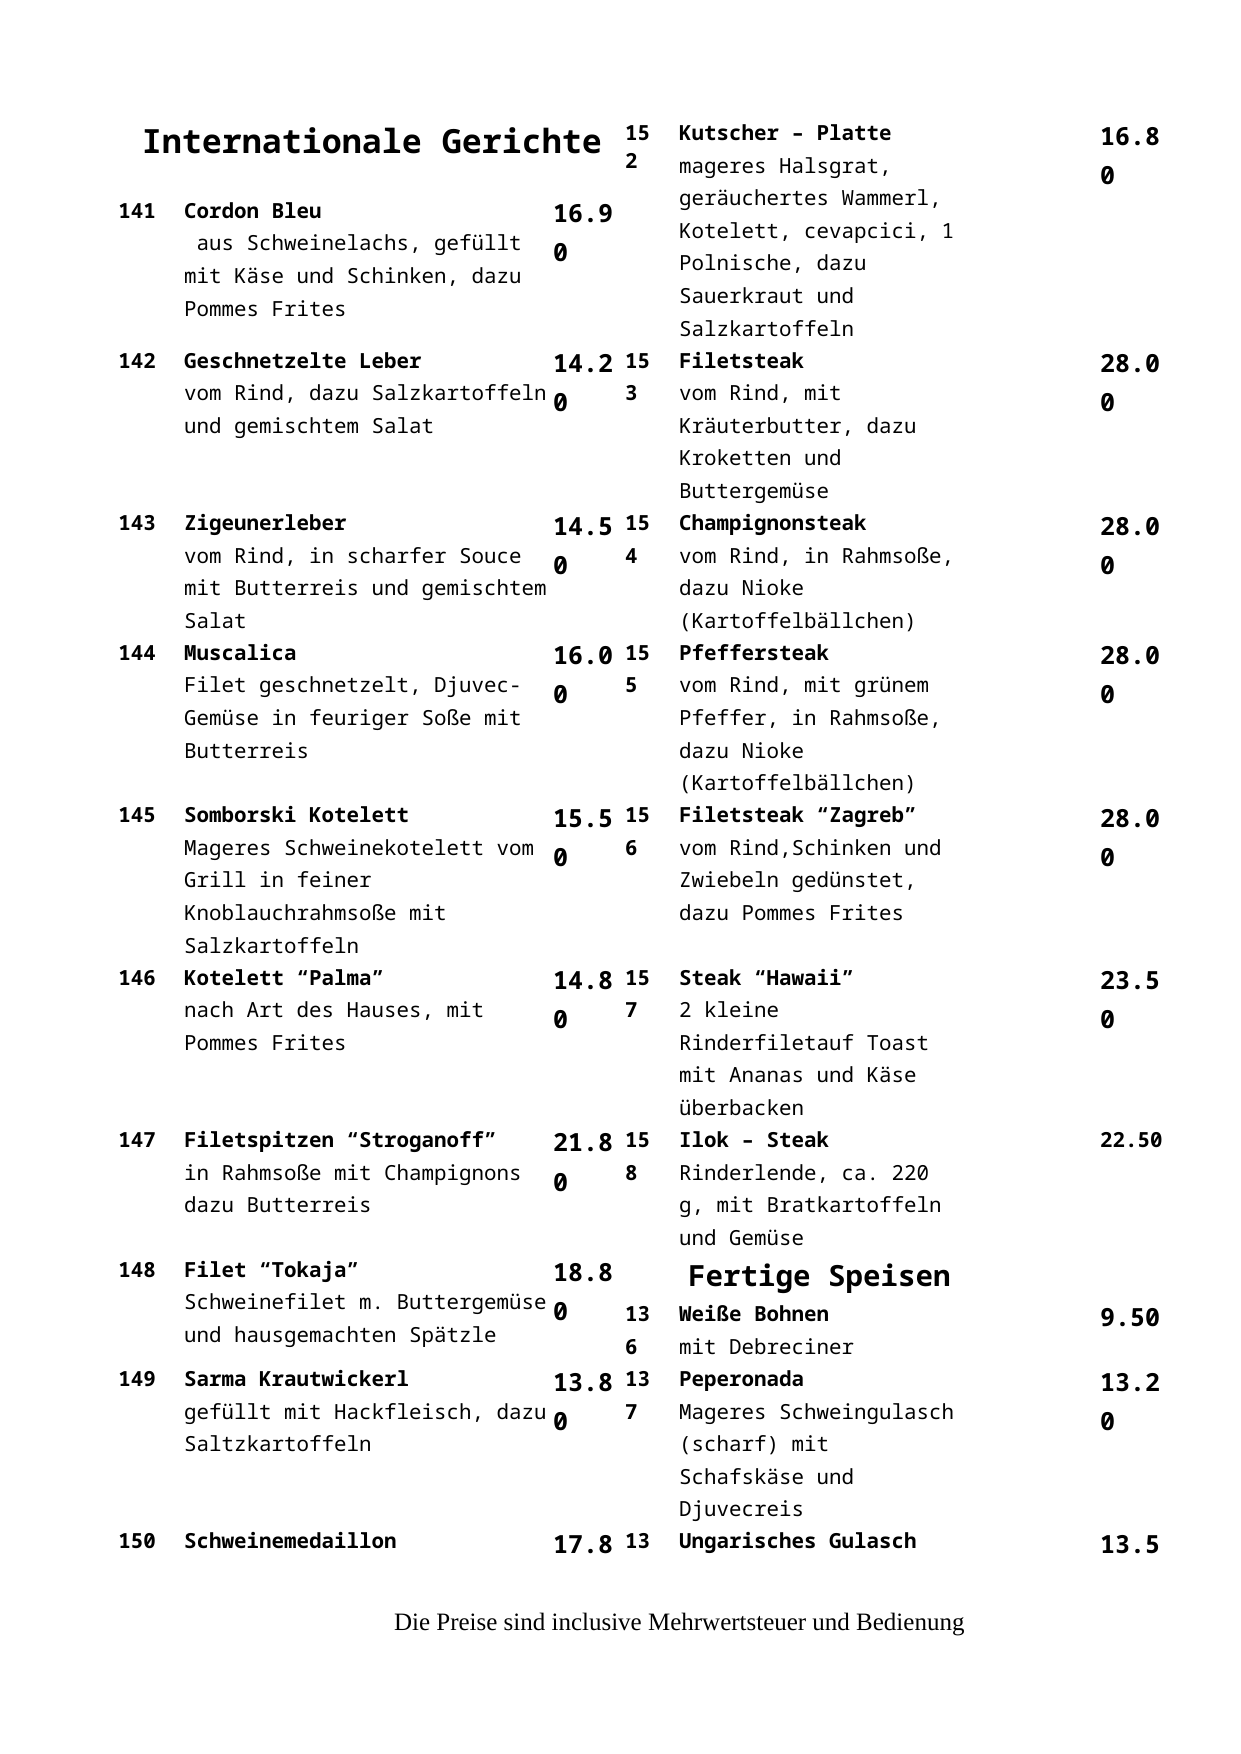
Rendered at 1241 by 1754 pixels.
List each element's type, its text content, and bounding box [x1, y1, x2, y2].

table_cell 13.20 [1100, 1364, 1170, 1527]
table_cell [1170, 508, 1240, 638]
table_cell [163, 638, 184, 800]
table_cell [1170, 638, 1240, 800]
table_header [1170, 118, 1240, 346]
table_cell [662, 800, 679, 963]
table_cell 150 [118, 1527, 163, 1565]
table_cell 146 [118, 963, 163, 1125]
table_cell 23.50 [1100, 963, 1170, 1125]
table_cell [662, 346, 679, 508]
table_cell 157 [625, 963, 662, 1125]
table_cell [1170, 1255, 1240, 1364]
table_cell [662, 1527, 679, 1565]
table_cell Pfeffersteak vom Rind, mit grünem Pfeffer, in Rahmsoße, dazu Nioke (Kartoffelbällchen) [679, 638, 959, 800]
table_cell [662, 508, 679, 638]
table_cell Filetspitzen “Stroganoff” in Rahmsoße mit Champignons dazu Butterreis [184, 1125, 553, 1255]
table_cell [959, 1527, 1100, 1565]
table_cell Zigeunerleber vom Rind, in scharfer Souce mit Butterreis und gemischtem Salat [184, 508, 553, 638]
table_header Internationale Gerichte [118, 118, 625, 196]
table_cell [163, 508, 184, 638]
table_cell Muscalica Filet geschnetzelt, Djuvec- Gemüse in feuriger Soße mit Butterreis [184, 638, 553, 800]
table_cell [959, 1364, 1100, 1527]
table_cell [662, 1255, 679, 1364]
table_cell 18.80 [553, 1255, 625, 1364]
table_cell Fertige Speisen [679, 1255, 959, 1299]
table_cell [959, 1255, 1100, 1364]
table_cell Filetsteak “Zagreb” vom Rind,Schinken und Zwiebeln gedünstet, dazu Pommes Frites [679, 800, 959, 963]
table_cell [163, 196, 184, 346]
table_cell 153 [625, 346, 662, 508]
table_cell 28.00 [1100, 346, 1170, 508]
table_header 16.80 [1100, 118, 1170, 346]
table_cell 14.50 [553, 508, 625, 638]
table_cell 154 [625, 508, 662, 638]
table_cell 13.5 [1100, 1527, 1170, 1565]
table_cell [959, 638, 1100, 800]
table_cell [163, 1255, 184, 1364]
table_cell [163, 963, 184, 1125]
table_cell Geschnetzelte Leber vom Rind, dazu Salzkartoffeln und gemischtem Salat [184, 346, 553, 508]
table_header Kutscher – Platte mageres Halsgrat, geräuchertes Wammerl, Kotelett, cevapcici, 1 Polnische, dazu Sauerkraut und Salzkartoffeln [679, 118, 959, 346]
table_cell 149 [118, 1364, 163, 1527]
table_cell 141 [118, 196, 163, 346]
table_cell [662, 1364, 679, 1527]
table_cell Schweinemedaillon [184, 1527, 553, 1565]
table_cell 143 [118, 508, 163, 638]
table_cell [959, 346, 1100, 508]
table_cell 15.50 [553, 800, 625, 963]
table_cell 145 [118, 800, 163, 963]
table_cell 17.8 [553, 1527, 625, 1565]
table_cell [662, 1125, 679, 1255]
table_cell [959, 963, 1100, 1125]
table_cell Sarma Krautwickerl gefüllt mit Hackfleisch, dazu Saltzkartoffeln [184, 1364, 553, 1527]
table_cell 16.00 [553, 638, 625, 800]
table_cell [1170, 1125, 1240, 1255]
table_header [662, 118, 679, 196]
table_cell [163, 800, 184, 963]
table_cell Kotelett “Palma” nach Art des Hauses, mit Pommes Frites [184, 963, 553, 1125]
table_cell [1100, 1255, 1170, 1299]
table_cell 9.50 [1100, 1300, 1170, 1364]
table_cell 13.80 [553, 1364, 625, 1527]
table_cell Champignonsteak vom Rind, in Rahmsoße, dazu Nioke (Kartoffelbällchen) [679, 508, 959, 638]
table_cell Filet “Tokaja” Schweinefilet m. Buttergemüse und hausgemachten Spätzle [184, 1255, 553, 1364]
table_cell 155 [625, 638, 662, 800]
table_cell [625, 1255, 662, 1299]
table_cell [959, 508, 1100, 638]
table_cell [1170, 1527, 1240, 1565]
table_cell 136 [625, 1300, 662, 1364]
table_cell [163, 1364, 184, 1527]
table_cell Steak “Hawaii” 2 kleine Rinderfiletauf Toast mit Ananas und Käse überbacken [679, 963, 959, 1125]
table_cell 14.20 [553, 346, 625, 508]
table_cell 148 [118, 1255, 163, 1364]
table_cell [959, 800, 1100, 963]
table_cell [625, 196, 662, 346]
table_cell Weiße Bohnen mit Debreciner [679, 1300, 959, 1364]
table_cell 156 [625, 800, 662, 963]
table_cell [662, 963, 679, 1125]
table_cell 22.50 [1100, 1125, 1170, 1255]
table_cell 21.80 [553, 1125, 625, 1255]
table_cell 14.80 [553, 963, 625, 1125]
table_cell 16.90 [553, 196, 625, 346]
table_cell 28.00 [1100, 638, 1170, 800]
table_cell 28.00 [1100, 800, 1170, 963]
table_cell Somborski Kotelett Mageres Schweinekotelett vom Grill in feiner Knoblauchrahmsoße mit Salzkartoffeln [184, 800, 553, 963]
table_cell [662, 196, 679, 346]
table_cell 144 [118, 638, 163, 800]
table_cell [662, 638, 679, 800]
table_cell 13 [625, 1527, 662, 1565]
table_cell 142 [118, 346, 163, 508]
table_cell Ungarisches Gulasch [679, 1527, 959, 1565]
table_cell [1170, 963, 1240, 1125]
table_cell Peperonada Mageres Schweingulasch (scharf) mit Schafskäse und Djuvecreis [679, 1364, 959, 1527]
table_cell Filetsteak vom Rind, mit Kräuterbutter, dazu Kroketten und Buttergemüse [679, 346, 959, 508]
table_cell [959, 1125, 1100, 1255]
table_header [959, 118, 1100, 346]
table_cell [163, 1125, 184, 1255]
table_cell 158 [625, 1125, 662, 1255]
table_cell 147 [118, 1125, 163, 1255]
table_cell [1170, 1364, 1240, 1527]
table_cell [163, 346, 184, 508]
table_cell Cordon Bleu aus Schweinelachs, gefüllt mit Käse und Schinken, dazu Pommes Frites [184, 196, 553, 346]
table_cell [1170, 346, 1240, 508]
table_cell 28.00 [1100, 508, 1170, 638]
table_cell [163, 1527, 184, 1565]
table_cell 137 [625, 1364, 662, 1527]
table_header 152 [625, 118, 662, 196]
table_cell Ilok – Steak Rinderlende, ca. 220 g, mit Bratkartoffeln und Gemüse [679, 1125, 959, 1255]
table_cell [1170, 800, 1240, 963]
